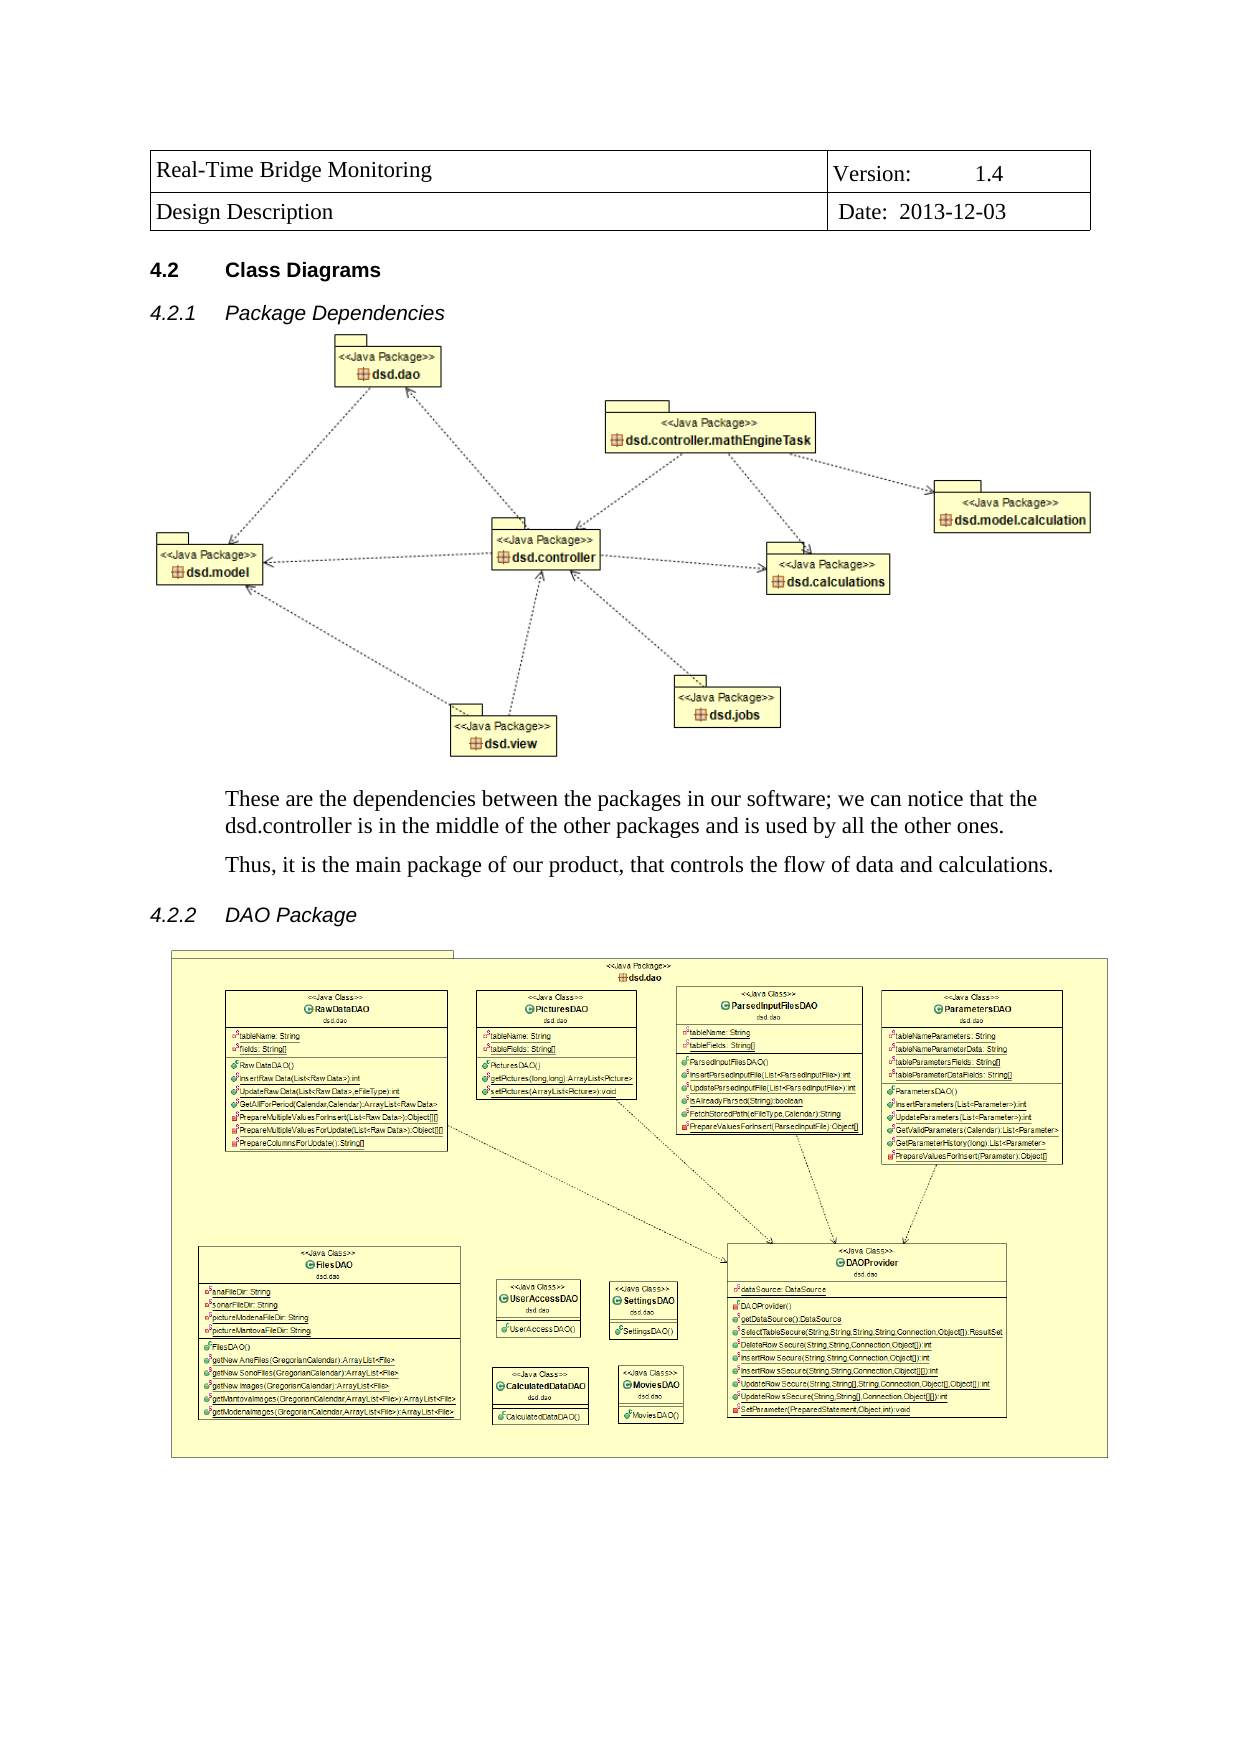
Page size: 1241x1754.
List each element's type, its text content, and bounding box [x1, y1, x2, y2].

text Thus, it is the main package of our product, that controls the flow of data and calculations. [225, 851, 1090, 877]
picture [169, 948, 1110, 1460]
text These are the dependencies between the packages in our software; we can notice that the dsd.controller is in the middle of the other packages and is used by all the other ones. [225, 786, 1090, 838]
subtitle DAO Package [150, 902, 1090, 927]
picture [153, 332, 1094, 760]
subtitle Class Diagrams [150, 256, 1090, 281]
subtitle Package Dependencies [150, 300, 1090, 325]
